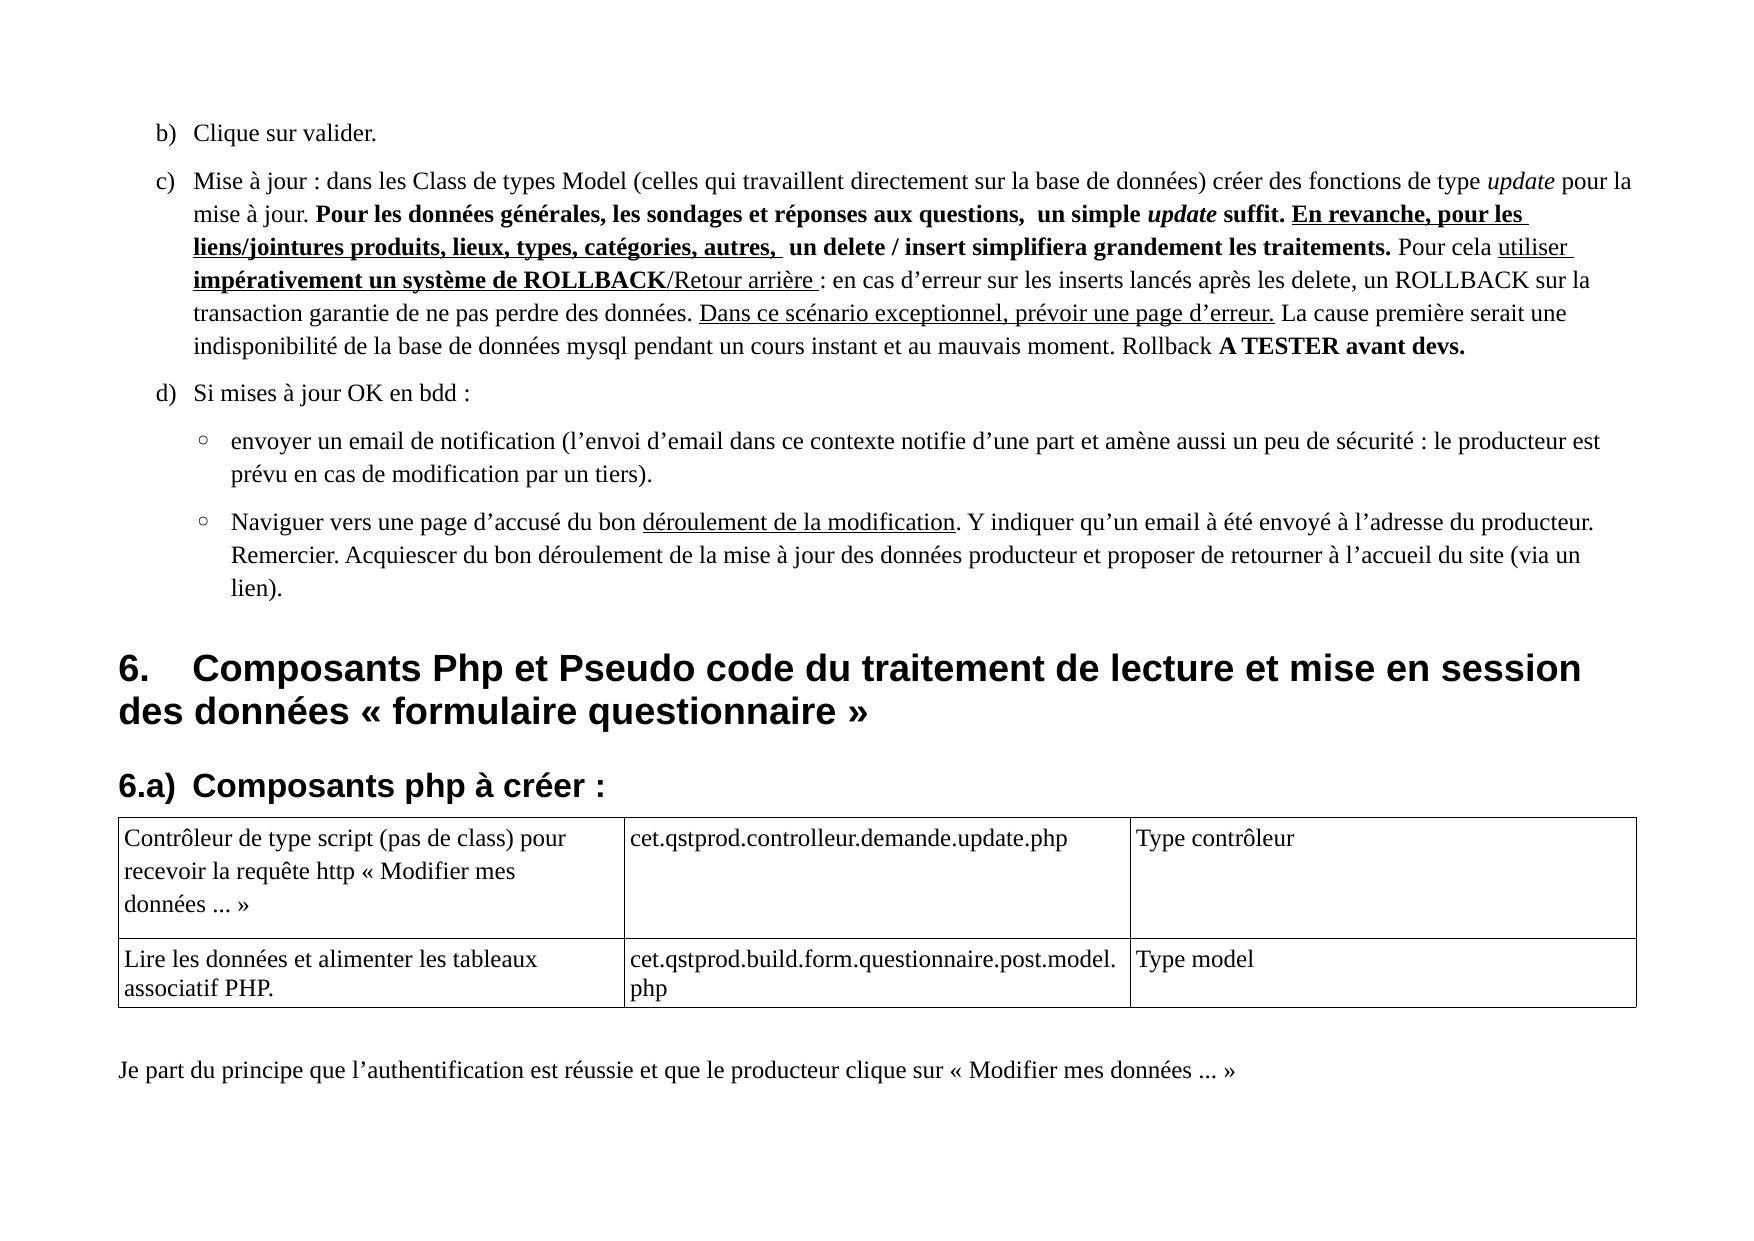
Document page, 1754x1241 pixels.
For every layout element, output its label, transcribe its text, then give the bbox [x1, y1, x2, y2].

table_cell Type model [1131, 939, 1636, 1007]
subtitle Composants Php et Pseudo code du traitement de lecture et mise en session des données « formulaire questionnaire » [118, 645, 1636, 733]
table_header Contrôleur de type script (pas de class) pour recevoir la requête http « Modifier mes données ... » [119, 818, 624, 938]
list envoyer un email de notification (l’envoi d’email dans ce contexte notifie d’une part et amène aussi un peu de sécurité : le producteur est prévu en cas de modification par un tiers). [193, 426, 1636, 488]
subtitle Composants php à créer : [118, 766, 1636, 804]
table_header cet.qstprod.controlleur.demande.update.php [625, 818, 1130, 938]
list Si mises à jour OK en bdd : [156, 378, 1636, 407]
list Mise à jour : dans les Class de types Model (celles qui travaillent directement sur la base de données) créer des fonctions de type update pour la mise à jour. Pour les données générales, les sondages et réponses aux questions, un simple update suffit. En revanche, pour les liens/jointures produits, lieux, types, catégories, autres, un delete / insert simplifiera grandement les traitements. Pour cela utiliser impérativement un système de ROLLBACK/Retour arrière : en cas d’erreur sur les inserts lancés après les delete, un ROLLBACK sur la transaction garantie de ne pas perdre des données. Dans ce scénario exceptionnel, prévoir une page d’erreur. La cause première serait une indisponibilité de la base de données mysql pendant un cours instant et au mauvais moment. Rollback A TESTER avant devs. [156, 166, 1636, 359]
list Clique sur valider. [156, 118, 1636, 147]
text Je part du principe que l’authentification est réussie et que le producteur clique sur « Modifier mes données ... » [118, 1055, 1636, 1083]
table_cell Lire les données et alimenter les tableaux associatif PHP. [119, 939, 624, 1007]
list Naviguer vers une page d’accusé du bon déroulement de la modification. Y indiquer qu’un email à été envoyé à l’adresse du producteur. Remercier. Acquiescer du bon déroulement de la mise à jour des données producteur et proposer de retourner à l’accueil du site (via un lien). [193, 507, 1636, 601]
table_cell cet.qstprod.build.form.questionnaire.post.model.php [625, 939, 1130, 1007]
table_header Type contrôleur [1131, 818, 1636, 938]
